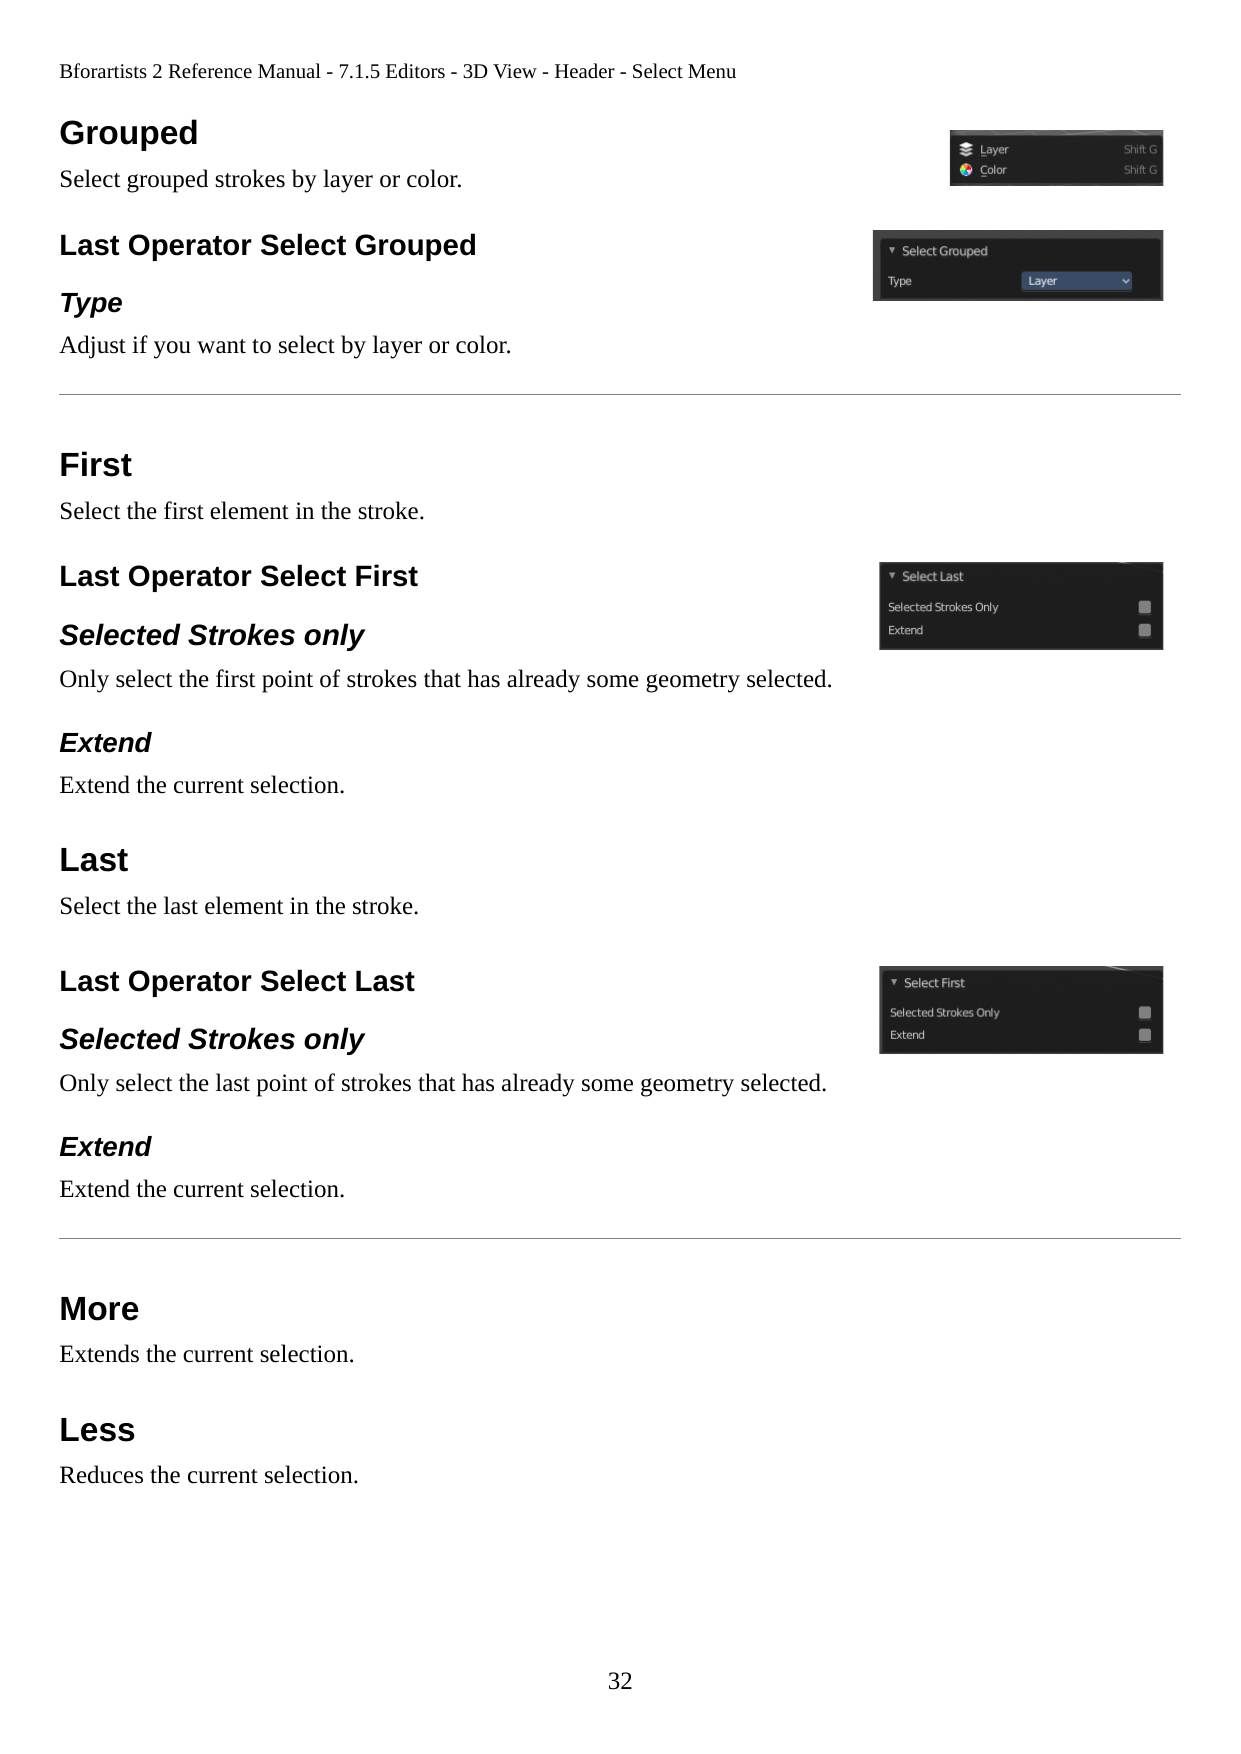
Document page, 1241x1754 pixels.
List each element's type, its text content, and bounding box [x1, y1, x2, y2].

subtitle Last [59, 840, 1181, 879]
subtitle Selected Strokes only [59, 1022, 1181, 1056]
subtitle Type [59, 286, 1181, 318]
subtitle More [59, 1288, 1181, 1327]
text Extend the current selection. [59, 1174, 1181, 1203]
text Adjust if you want to select by layer or color. [59, 331, 1181, 359]
subtitle Selected Strokes only [59, 618, 1181, 652]
text Only select the first point of strokes that has already some geometry selected. [59, 664, 1181, 693]
text Select the first element in the stroke. [59, 496, 1181, 524]
picture [879, 562, 1164, 650]
subtitle Extend [59, 1130, 1181, 1162]
text Extend the current selection. [59, 770, 1181, 799]
text Select the last element in the stroke. [59, 891, 1181, 920]
subtitle Last Operator Select First [59, 559, 1181, 593]
picture [872, 230, 1164, 301]
subtitle Extend [59, 726, 1181, 758]
text Extends the current selection. [59, 1339, 1181, 1368]
subtitle Last Operator Select Grouped [59, 227, 1181, 261]
text Select grouped strokes by layer or color. [59, 164, 1181, 192]
subtitle First [59, 444, 1181, 483]
subtitle Grouped [59, 113, 1181, 151]
text Reduces the current selection. [59, 1461, 1181, 1489]
subtitle Less [59, 1409, 1181, 1448]
picture [879, 966, 1164, 1054]
subtitle Last Operator Select Last [59, 963, 1181, 997]
text Only select the last point of strokes that has already some geometry selected. [59, 1068, 1181, 1097]
